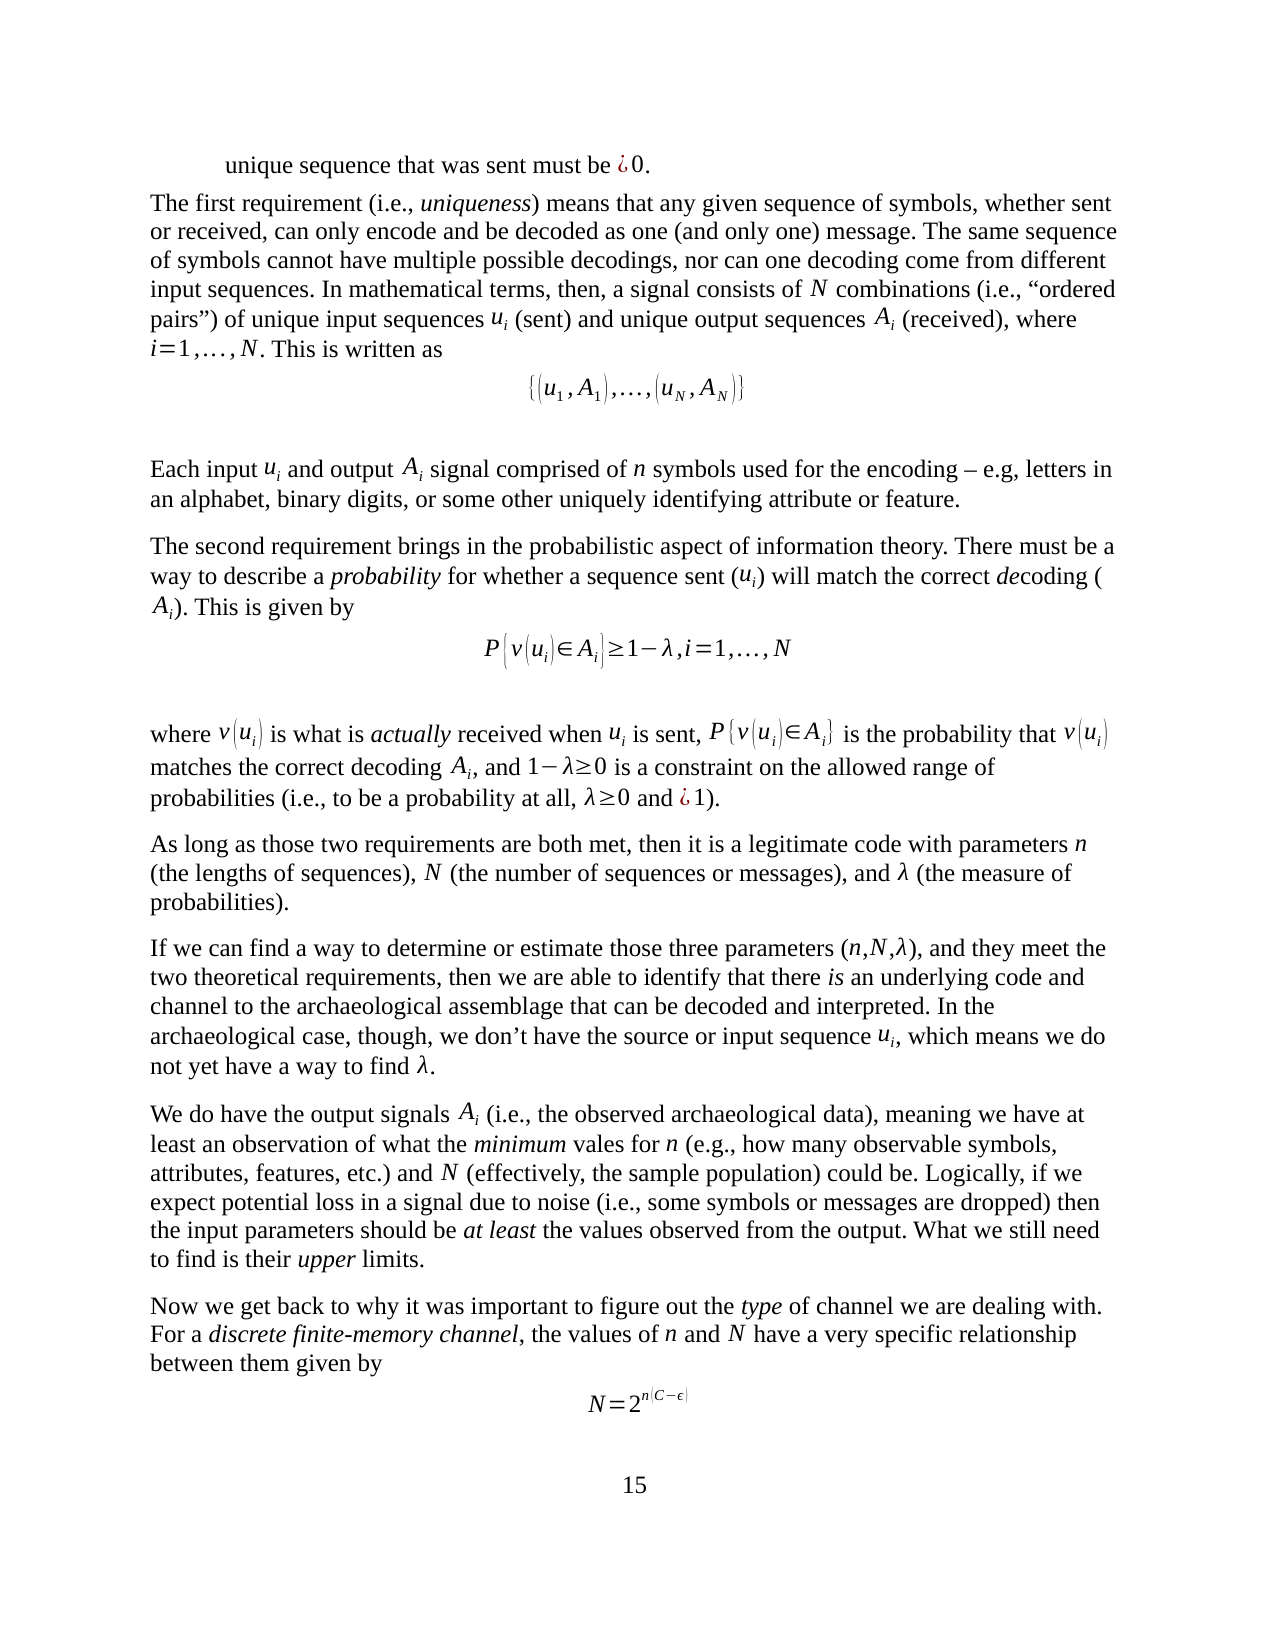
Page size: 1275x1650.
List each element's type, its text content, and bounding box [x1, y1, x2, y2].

text If we can find a way to determine or estimate those three parameters (,,), and they meet the two theoretical requirements, then we are able to identify that there is an underlying code and channel to the archaeological assemblage that can be decoded and interpreted. In the archaeological case, though, we don’t have the source or input sequence , which means we do not yet have a way to find . [150, 933, 1125, 1080]
list unique sequence that was sent must be . [187, 150, 1125, 179]
text The first requirement (i.e., uniqueness) means that any given sequence of symbols, whether sent or received, can only encode and be decoded as one (and only one) message. The same sequence of symbols cannot have multiple possible decodings, nor can one decoding come from different input sequences. In mathematical terms, then, a signal consists of combinations (i.e., “ordered pairs”) of unique input sequences (sent) and unique output sequences (received), where . This is written as [150, 188, 1125, 363]
text As long as those two requirements are both met, then it is a legitimate code with parameters (the lengths of sequences), (the number of sequences or messages), and (the measure of probabilities). [150, 829, 1125, 916]
text We do have the output signals (i.e., the observed archaeological data), meaning we have at least an observation of what the minimum vales for (e.g., how many observable symbols, attributes, features, etc.) and (effectively, the sample population) could be. Logically, if we expect potential loss in a signal due to noise (i.e., some symbols or messages are dropped) then the input parameters should be at least the values observed from the output. What we still need to find is their upper limits. [150, 1098, 1125, 1273]
text The second requirement brings in the probabilistic aspect of information theory. There must be a way to describe a probability for whether a sequence sent () will match the correct decoding (). This is given by [150, 531, 1125, 623]
text where is what is actually received when is sent, is the probability that matches the correct decoding , and is a constraint on the allowed range of probabilities (i.e., to be a probability at all, and ). [150, 717, 1125, 811]
text Each input and output signal comprised of symbols used for the encoding – e.g, letters in an alphabet, binary digits, or some other uniquely identifying attribute or feature. [150, 453, 1125, 513]
text Now we get back to why it was important to figure out the type of channel we are dealing with. For a discrete finite-memory channel, the values of and have a very specific relationship between them given by [150, 1291, 1125, 1377]
